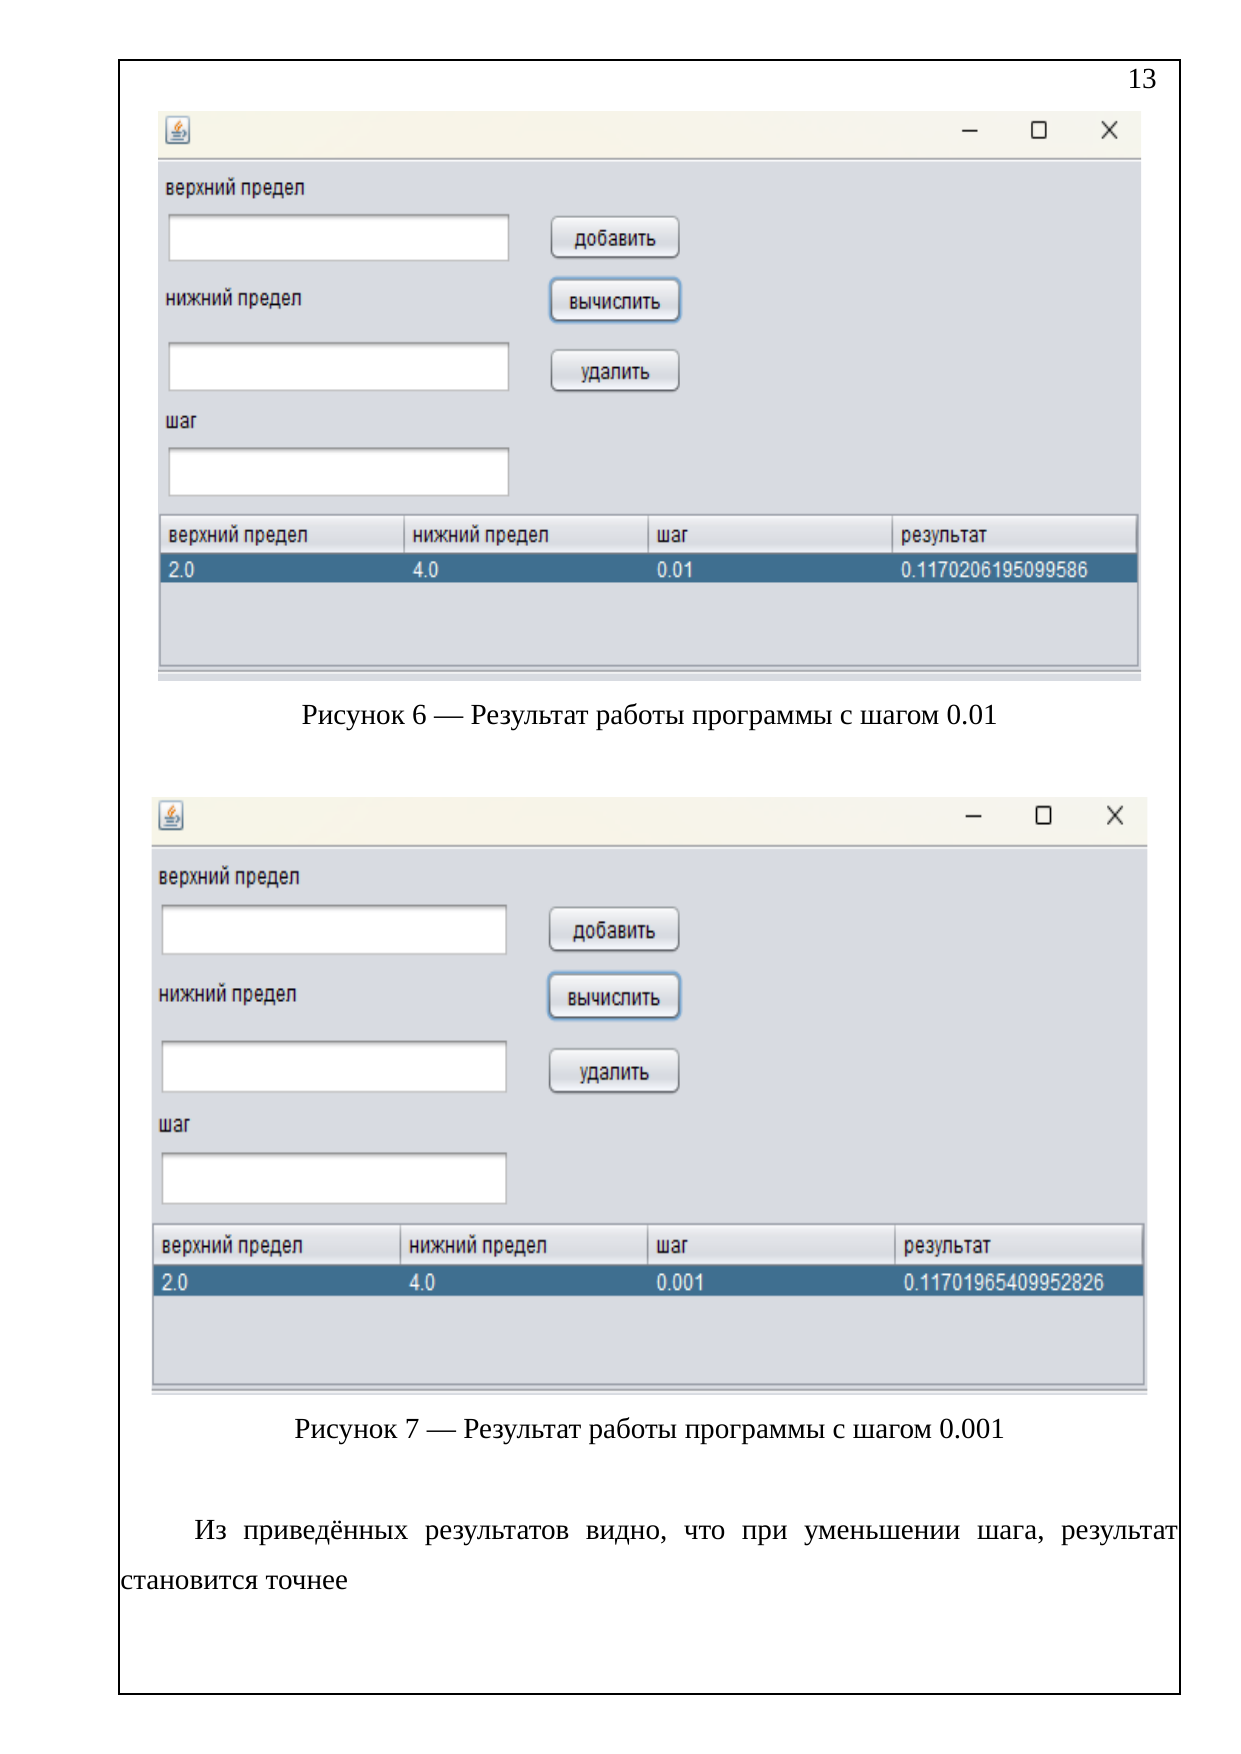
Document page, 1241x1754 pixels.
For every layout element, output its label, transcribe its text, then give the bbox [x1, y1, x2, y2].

text Рисунок 7 — Результат работы программы с шагом 0.001 [120, 797, 1179, 1445]
text 13 [120, 61, 1179, 95]
text Рисунок 6 — Результат работы программы с шагом 0.01 [120, 111, 1179, 730]
text Из приведённых результатов видно, что при уменьшении шага, результат становится точнее [120, 1512, 1179, 1596]
picture [158, 111, 1142, 681]
picture [151, 797, 1148, 1395]
